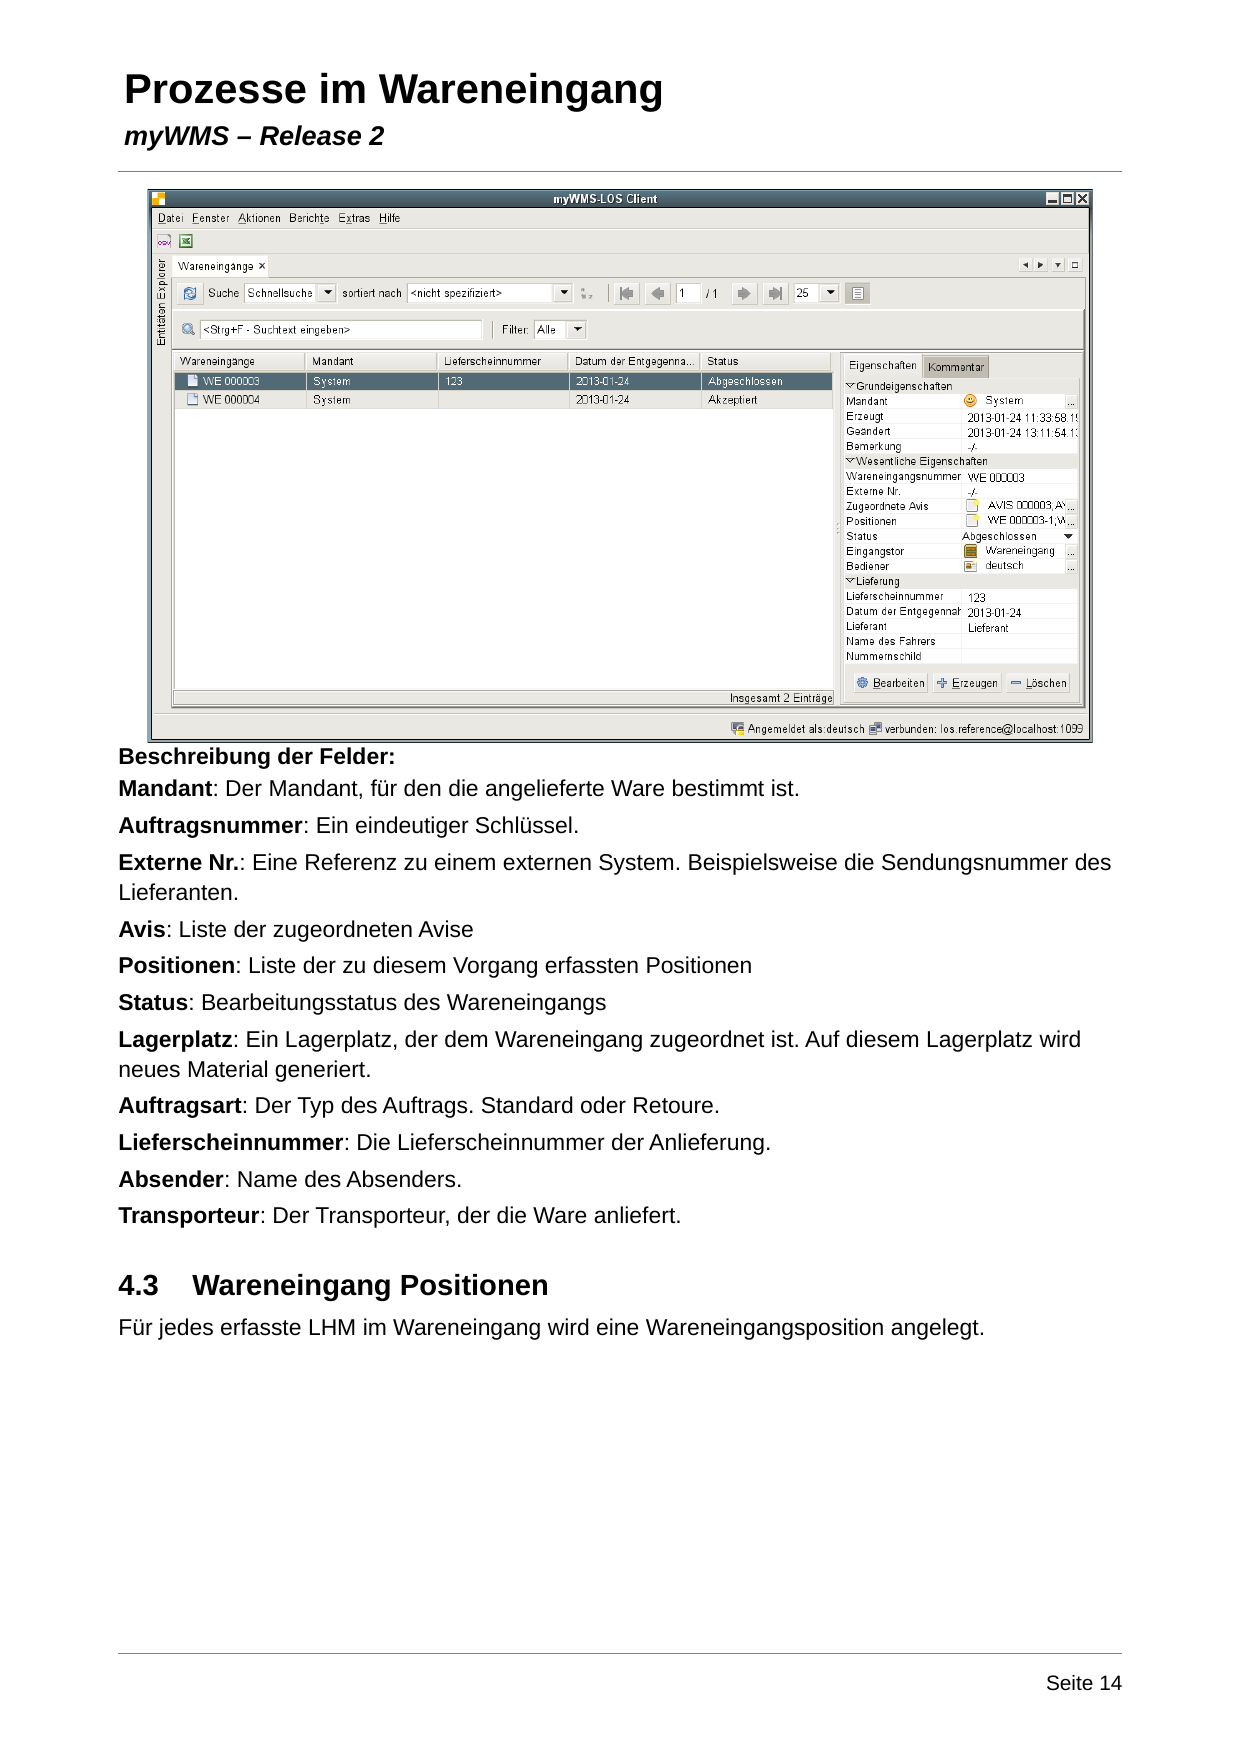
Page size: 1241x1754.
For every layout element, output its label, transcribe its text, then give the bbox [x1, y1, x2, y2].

text Mandant: Der Mandant, für den die angelieferte Ware bestimmt ist. [118, 775, 1122, 802]
text Lagerplatz: Ein Lagerplatz, der dem Wareneingang zugeordnet ist. Auf diesem Lagerplatz wird neues Material generiert. [118, 1026, 1122, 1082]
text Auftragsnummer: Ein eindeutiger Schlüssel. [118, 812, 1122, 838]
text Absender: Name des Absenders. [118, 1166, 1122, 1192]
text Für jedes erfasste LHM im Wareneingang wird eine Wareneingangsposition angelegt. [118, 1314, 1122, 1341]
text Transporteur: Der Transporteur, der die Ware anliefert. [118, 1202, 1122, 1229]
text Beschreibung der Felder: [118, 189, 1122, 769]
text Lieferscheinnummer: Die Lieferscheinnummer der Anlieferung. [118, 1129, 1122, 1156]
text Status: Bearbeitungsstatus des Wareneingangs [118, 989, 1122, 1015]
text Auftragsart: Der Typ des Auftrags. Standard oder Retoure. [118, 1092, 1122, 1119]
text Positionen: Liste der zu diesem Vorgang erfassten Positionen [118, 952, 1122, 979]
text Externe Nr.: Eine Referenz zu einem externen System. Beispielsweise die Sendungsnummer des Lieferanten. [118, 849, 1122, 905]
picture [147, 189, 1093, 743]
text Avis: Liste der zugeordneten Avise [118, 916, 1122, 942]
subtitle Wareneingang Positionen [118, 1268, 1122, 1302]
